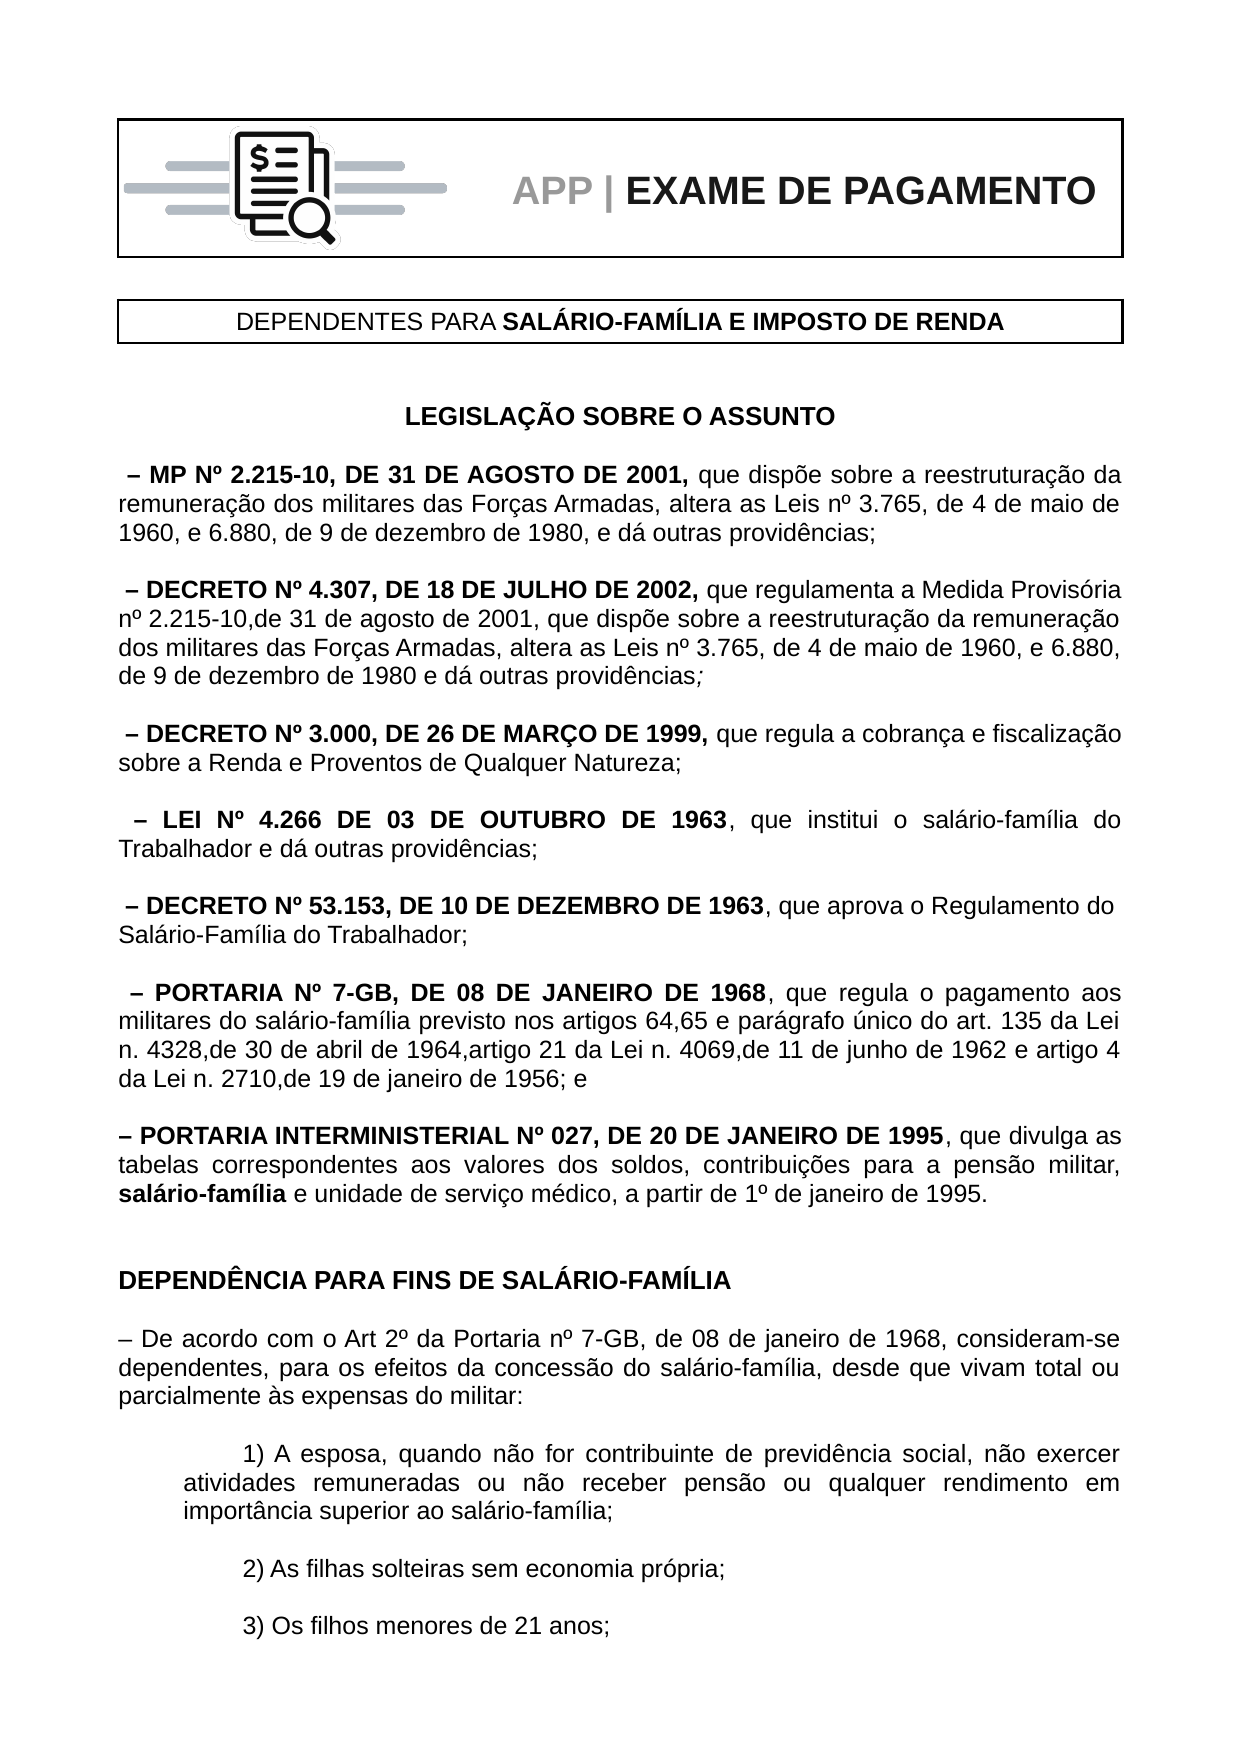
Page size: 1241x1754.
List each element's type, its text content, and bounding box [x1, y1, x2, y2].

text – DECRETO Nº 3.000, DE 26 DE MARÇO DE 1999, que regula a cobrança e fiscalização sobre a Renda e Proventos de Qualquer Natureza; [118, 719, 1122, 776]
table_cell [118, 258, 1123, 298]
text LEGISLAÇÃO SOBRE O ASSUNTO [118, 401, 1122, 431]
text – De acordo com o Art 2º da Portaria nº 7-GB, de 08 de janeiro de 1968, consideram-se dependentes, para os efeitos da concessão do salário-família, desde que vivam total ou parcialmente às expensas do militar: [118, 1324, 1122, 1410]
text 2) As filhas solteiras sem economia própria; [183, 1554, 1122, 1582]
text – PORTARIA Nº 7-GB, DE 08 DE JANEIRO DE 1968, que regula o pagamento aos militares do salário-família previsto nos artigos 64,65 e parágrafo único do art. 135 da Lei n. 4328,de 30 de abril de 1964,artigo 21 da Lei n. 4069,de 11 de junho de 1962 e artigo 4 da Lei n. 2710,de 19 de janeiro de 1956; e [118, 978, 1122, 1093]
text 1) A esposa, quando não for contribuinte de previdência social, não exercer atividades remuneradas ou não receber pensão ou qualquer rendimento em importância superior ao salário-família; [183, 1439, 1122, 1525]
table_cell DEPENDENTES PARA SALÁRIO-FAMÍLIA E IMPOSTO DE RENDA [119, 301, 1121, 341]
table_header [119, 121, 453, 256]
text Salário-Família do Trabalhador; [118, 920, 1122, 949]
text 3) Os filhos menores de 21 anos; [183, 1611, 1122, 1640]
picture [123, 126, 447, 250]
text DEPENDÊNCIA PARA FINS DE SALÁRIO-FAMÍLIA [118, 1265, 1122, 1295]
text – LEI Nº 4.266 DE 03 DE OUTUBRO DE 1963, que institui o salário-família do Trabalhador e dá outras providências; [118, 805, 1122, 863]
table_header APP | EXAME DE PAGAMENTO [453, 121, 1121, 256]
text – DECRETO Nº 53.153, DE 10 DE DEZEMBRO DE 1963, que aprova o Regulamento do [118, 891, 1122, 920]
text – PORTARIA INTERMINISTERIAL Nº 027, DE 20 DE JANEIRO DE 1995, que divulga as tabelas correspondentes aos valores dos soldos, contribuições para a pensão militar, salário-família e unidade de serviço médico, a partir de 1º de janeiro de 1995. [118, 1121, 1122, 1208]
text – DECRETO Nº 4.307, DE 18 DE JULHO DE 2002, que regulamenta a Medida Provisória nº 2.215-10,de 31 de agosto de 2001, que dispõe sobre a reestruturação da remuneração dos militares das Forças Armadas, altera as Leis nº 3.765, de 4 de maio de 1960, e 6.880, de 9 de dezembro de 1980 e dá outras providências; [118, 575, 1122, 690]
text – MP Nº 2.215-10, DE 31 DE AGOSTO DE 2001, que dispõe sobre a reestruturação da remuneração dos militares das Forças Armadas, altera as Leis nº 3.765, de 4 de maio de 1960, e 6.880, de 9 de dezembro de 1980, e dá outras providências; [118, 460, 1122, 546]
